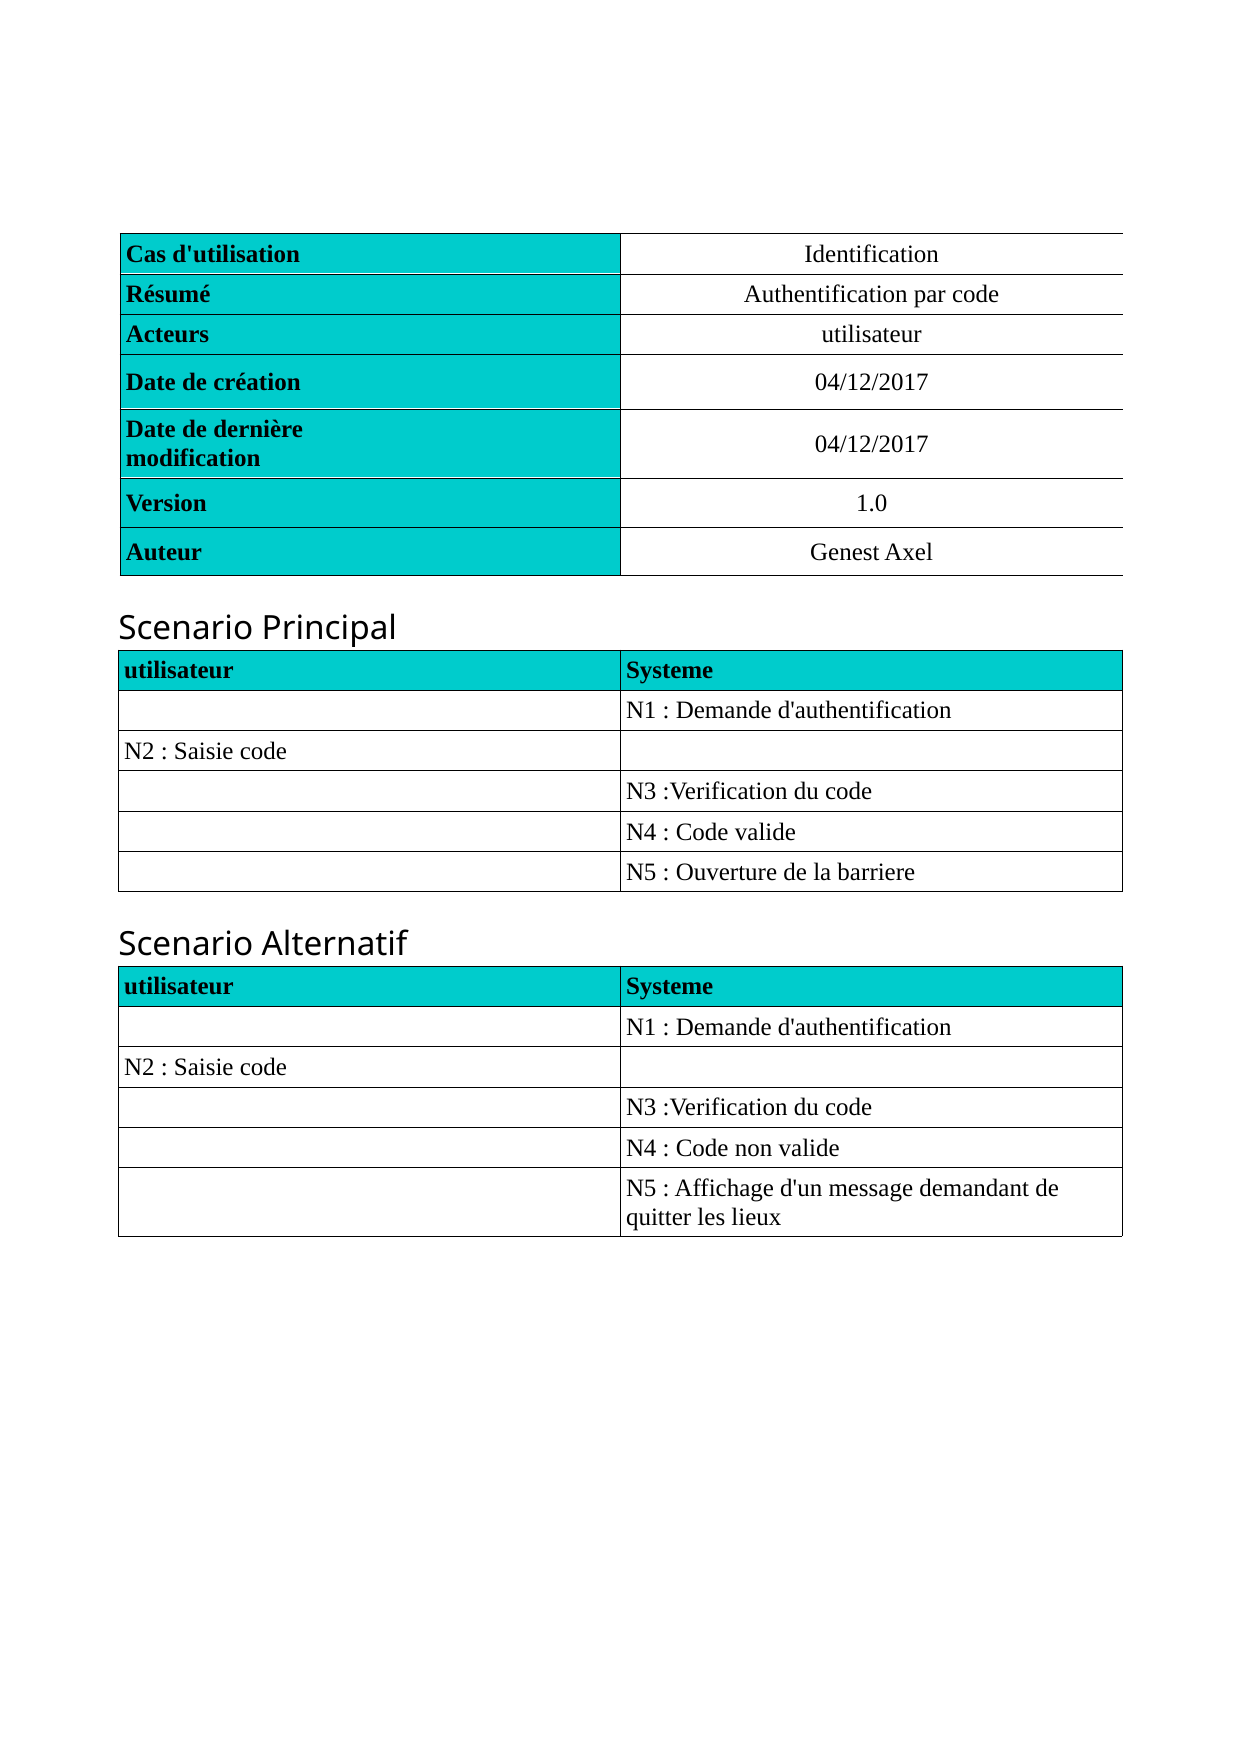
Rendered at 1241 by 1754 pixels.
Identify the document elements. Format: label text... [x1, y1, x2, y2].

table_cell N2 : Saisie code [119, 731, 620, 770]
table_cell N3 :Verification du code [621, 1088, 1122, 1127]
table_cell 04/12/2017 [621, 355, 1123, 408]
table_cell [119, 812, 620, 851]
table_cell utilisateur [621, 315, 1123, 354]
table_cell [621, 731, 1122, 770]
table_cell Acteurs [121, 315, 620, 354]
table_cell Auteur [121, 528, 620, 575]
table_cell [621, 1047, 1122, 1087]
table_cell Authentification par code [621, 275, 1123, 314]
table_header utilisateur [119, 651, 620, 690]
table_cell N5 : Affichage d'un message demandant de quitter les lieux [621, 1168, 1122, 1236]
table_cell Résumé [121, 275, 620, 314]
table_header Systeme [621, 651, 1122, 690]
table_cell N3 :Verification du code [621, 771, 1122, 811]
text Scenario Alternatif [118, 920, 1122, 966]
table_cell N4 : Code valide [621, 812, 1122, 851]
table_cell 1.0 [621, 479, 1123, 527]
table_cell N5 : Ouverture de la barriere [621, 852, 1122, 891]
table_cell [119, 771, 620, 811]
table_cell N2 : Saisie code [119, 1047, 620, 1087]
table_cell Version [121, 479, 620, 527]
table_cell [119, 852, 620, 891]
table_header utilisateur [119, 967, 620, 1006]
table_cell [119, 1007, 620, 1046]
table_header Identification [621, 234, 1123, 273]
table_cell Genest Axel [621, 528, 1123, 575]
table_cell [119, 1128, 620, 1167]
table_header Cas d'utilisation [121, 234, 620, 273]
table_cell [119, 691, 620, 730]
table_cell [119, 1168, 620, 1236]
table_cell Date de création [121, 355, 620, 408]
table_cell 04/12/2017 [621, 410, 1123, 477]
table_cell N1 : Demande d'authentification [621, 1007, 1122, 1046]
table_header Systeme [621, 967, 1122, 1006]
table_cell [119, 1088, 620, 1127]
table_cell N1 : Demande d'authentification [621, 691, 1122, 730]
text Scenario Principal [118, 604, 1122, 649]
table_cell N4 : Code non valide [621, 1128, 1122, 1167]
table_cell Date de dernière modification [121, 410, 620, 477]
